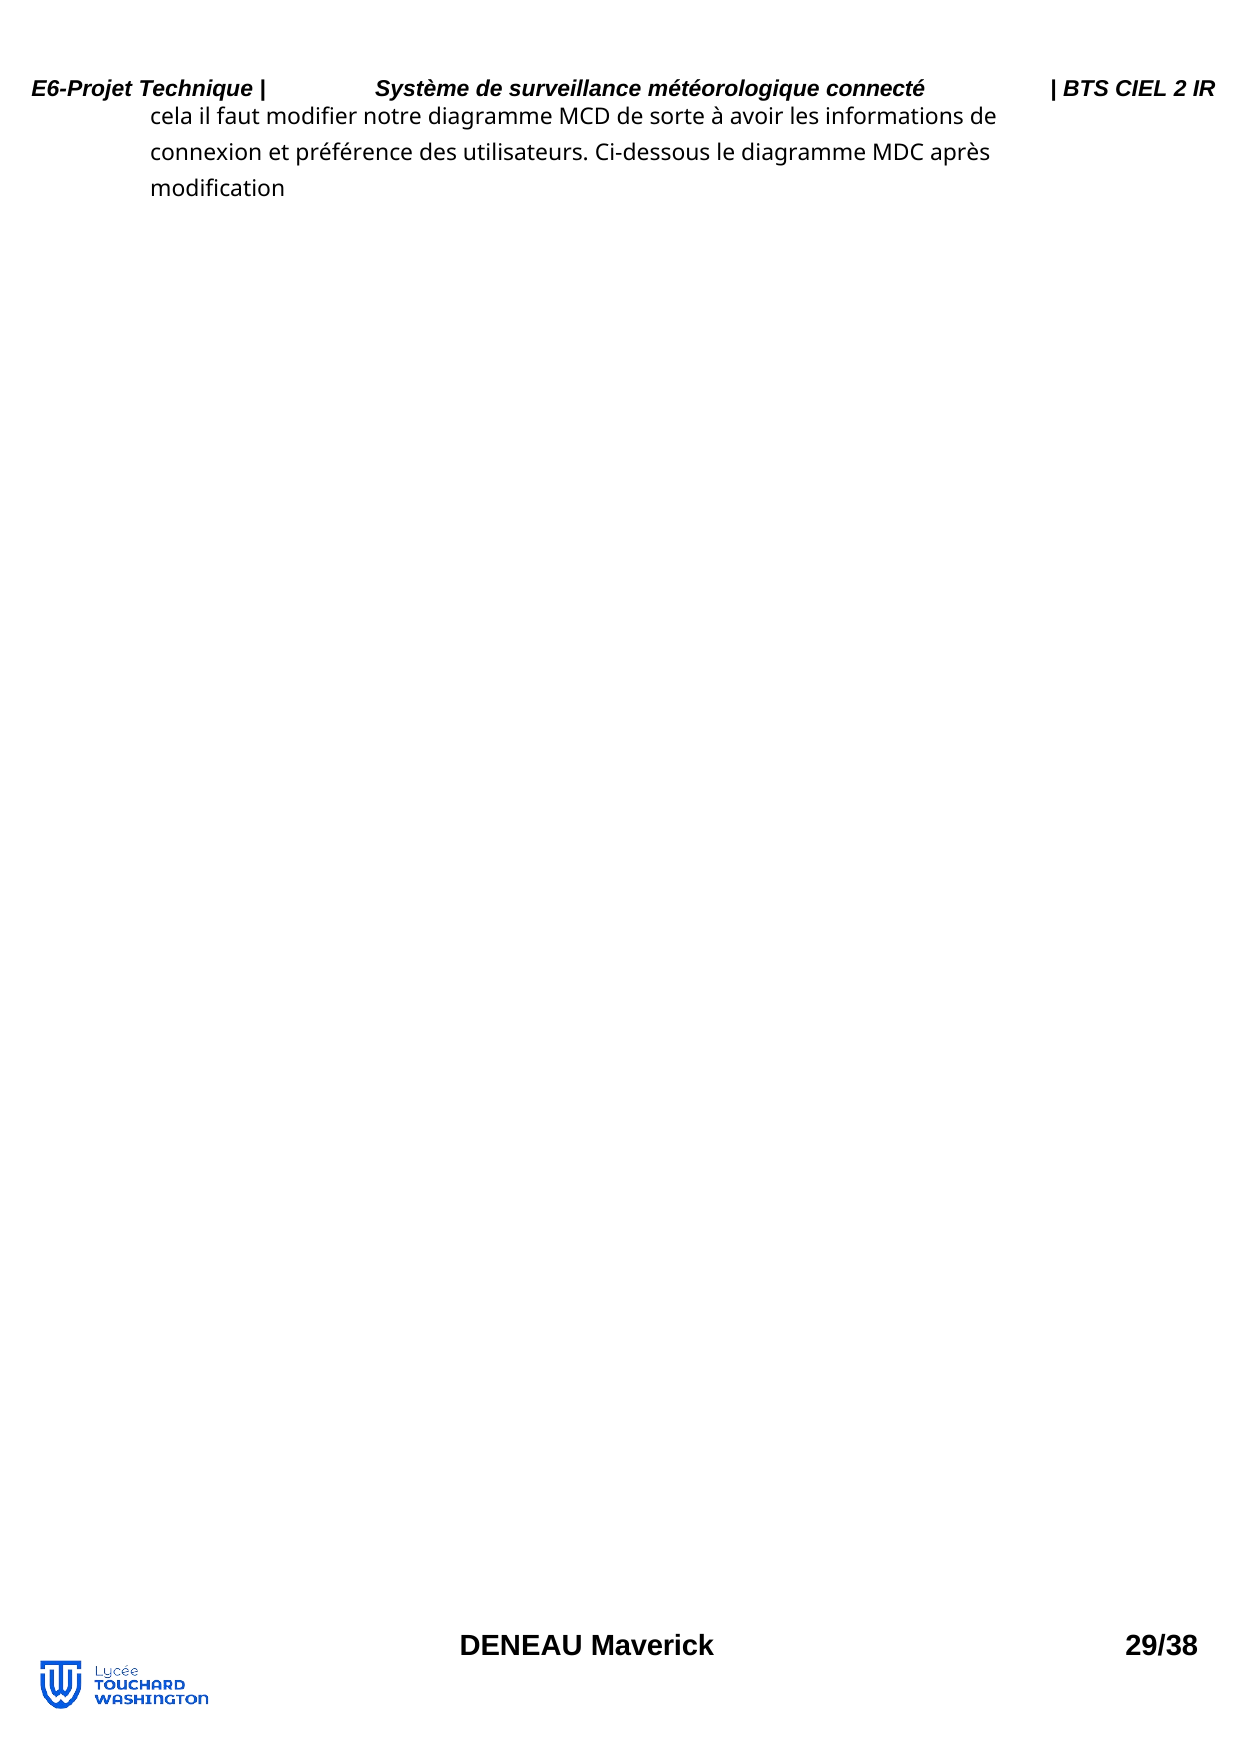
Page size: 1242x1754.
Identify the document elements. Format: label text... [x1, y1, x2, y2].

picture [0, 1622, 249, 1747]
text cela il faut modifier notre diagramme MCD de sorte à avoir les informations de connexion et préférence des utilisateurs. Ci-dessous le diagramme MDC après modification [150, 100, 1086, 203]
